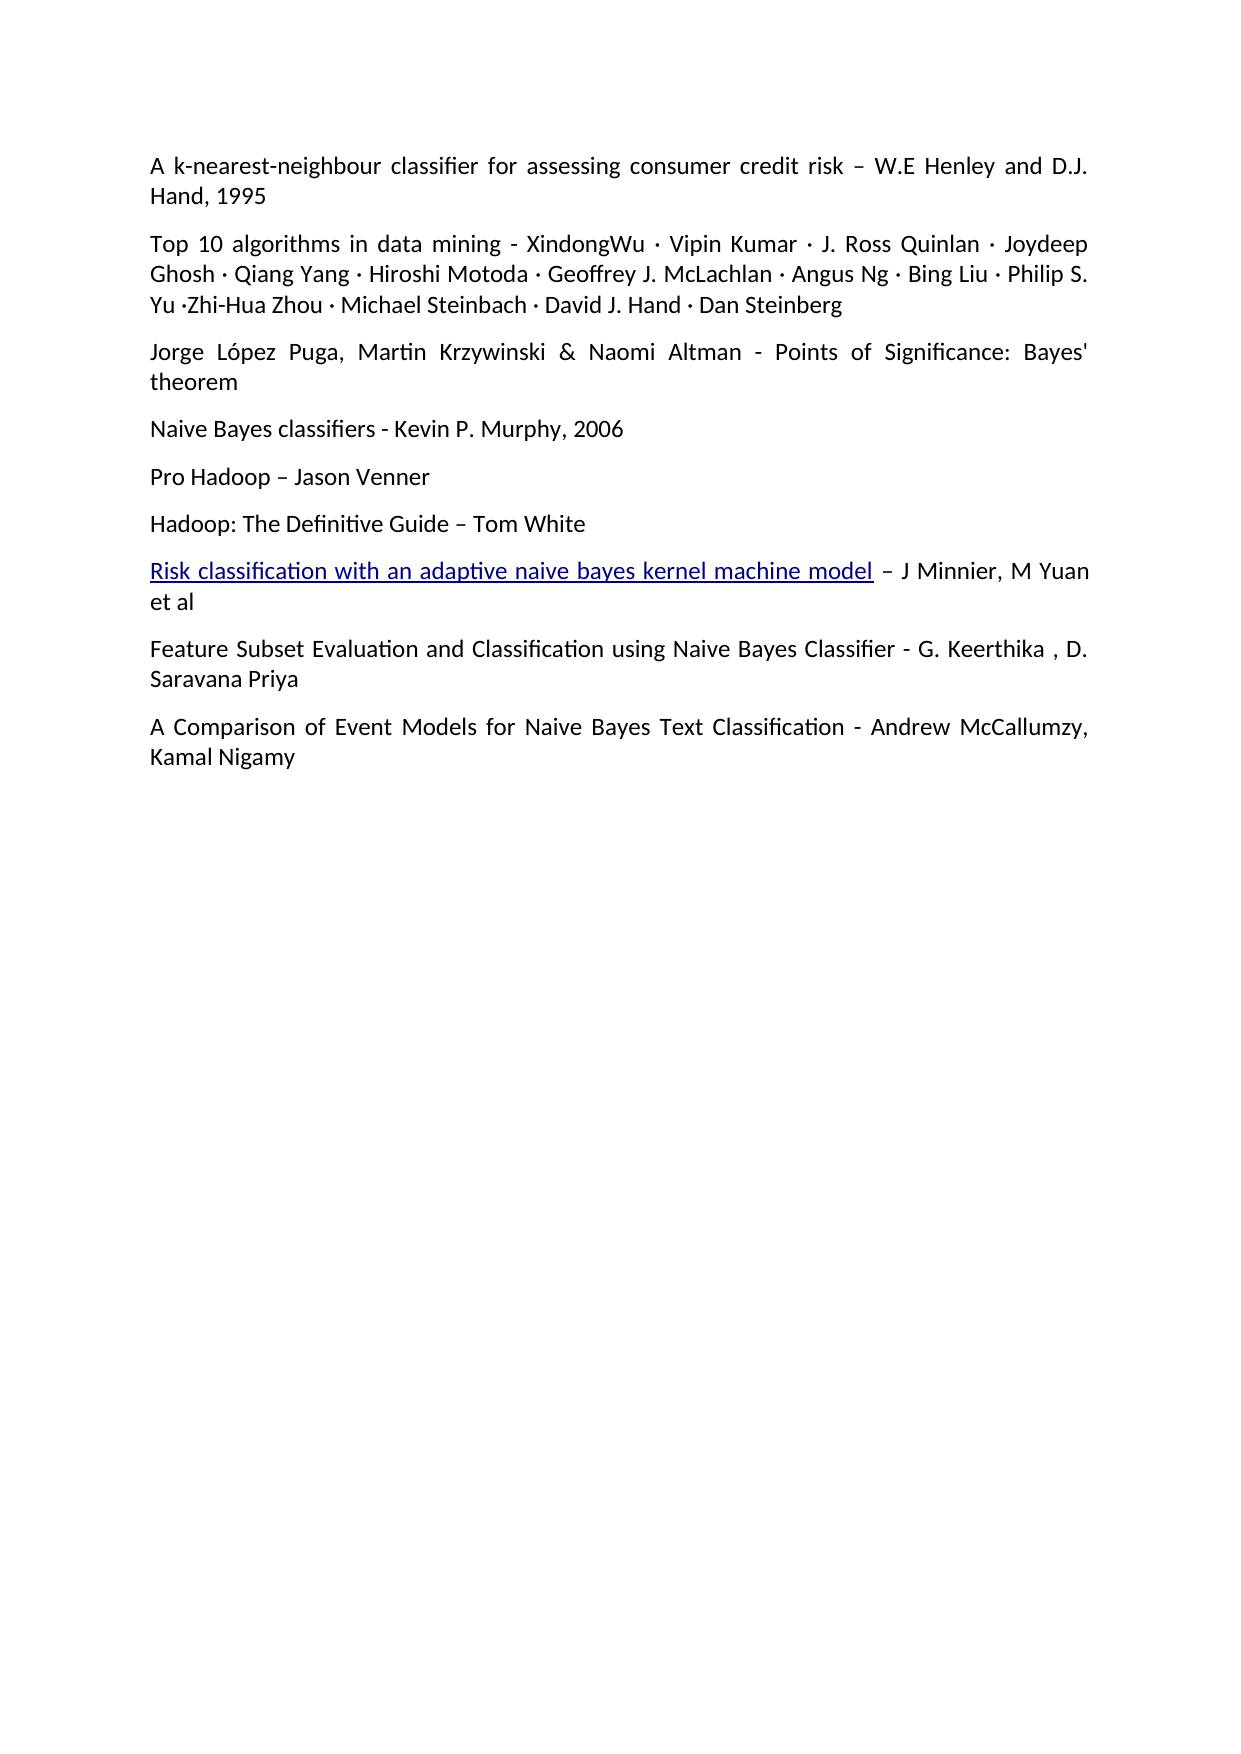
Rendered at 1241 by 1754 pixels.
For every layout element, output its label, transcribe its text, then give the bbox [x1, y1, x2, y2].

text Risk classification with an adaptive naive bayes kernel machine model – J Minnier, M Yuan et al [150, 555, 1090, 616]
text Naive Bayes classifiers - Kevin P. Murphy, 2006 [150, 414, 1090, 444]
text A Comparison of Event Models for Naive Bayes Text Classification - Andrew McCallumzy, Kamal Nigamy [150, 711, 1090, 772]
text A k-nearest-neighbour classifier for assessing consumer credit risk – W.E Henley and D.J. Hand, 1995 [150, 150, 1090, 211]
text Top 10 algorithms in data mining - XindongWu · Vipin Kumar · J. Ross Quinlan · Joydeep Ghosh · Qiang Yang · Hiroshi Motoda · Geoffrey J. McLachlan · Angus Ng · Bing Liu · Philip S. Yu ·Zhi-Hua Zhou · Michael Steinbach · David J. Hand · Dan Steinberg [150, 228, 1090, 319]
text Pro Hadoop – Jason Venner [150, 461, 1090, 491]
text Feature Subset Evaluation and Classification using Naive Bayes Classifier - G. Keerthika , D. Saravana Priya [150, 633, 1090, 694]
text Jorge López Puga, Martin Krzywinski & Naomi Altman - Points of Significance: Bayes' theorem [150, 336, 1090, 397]
text Hadoop: The Definitive Guide – Tom White [150, 508, 1090, 538]
